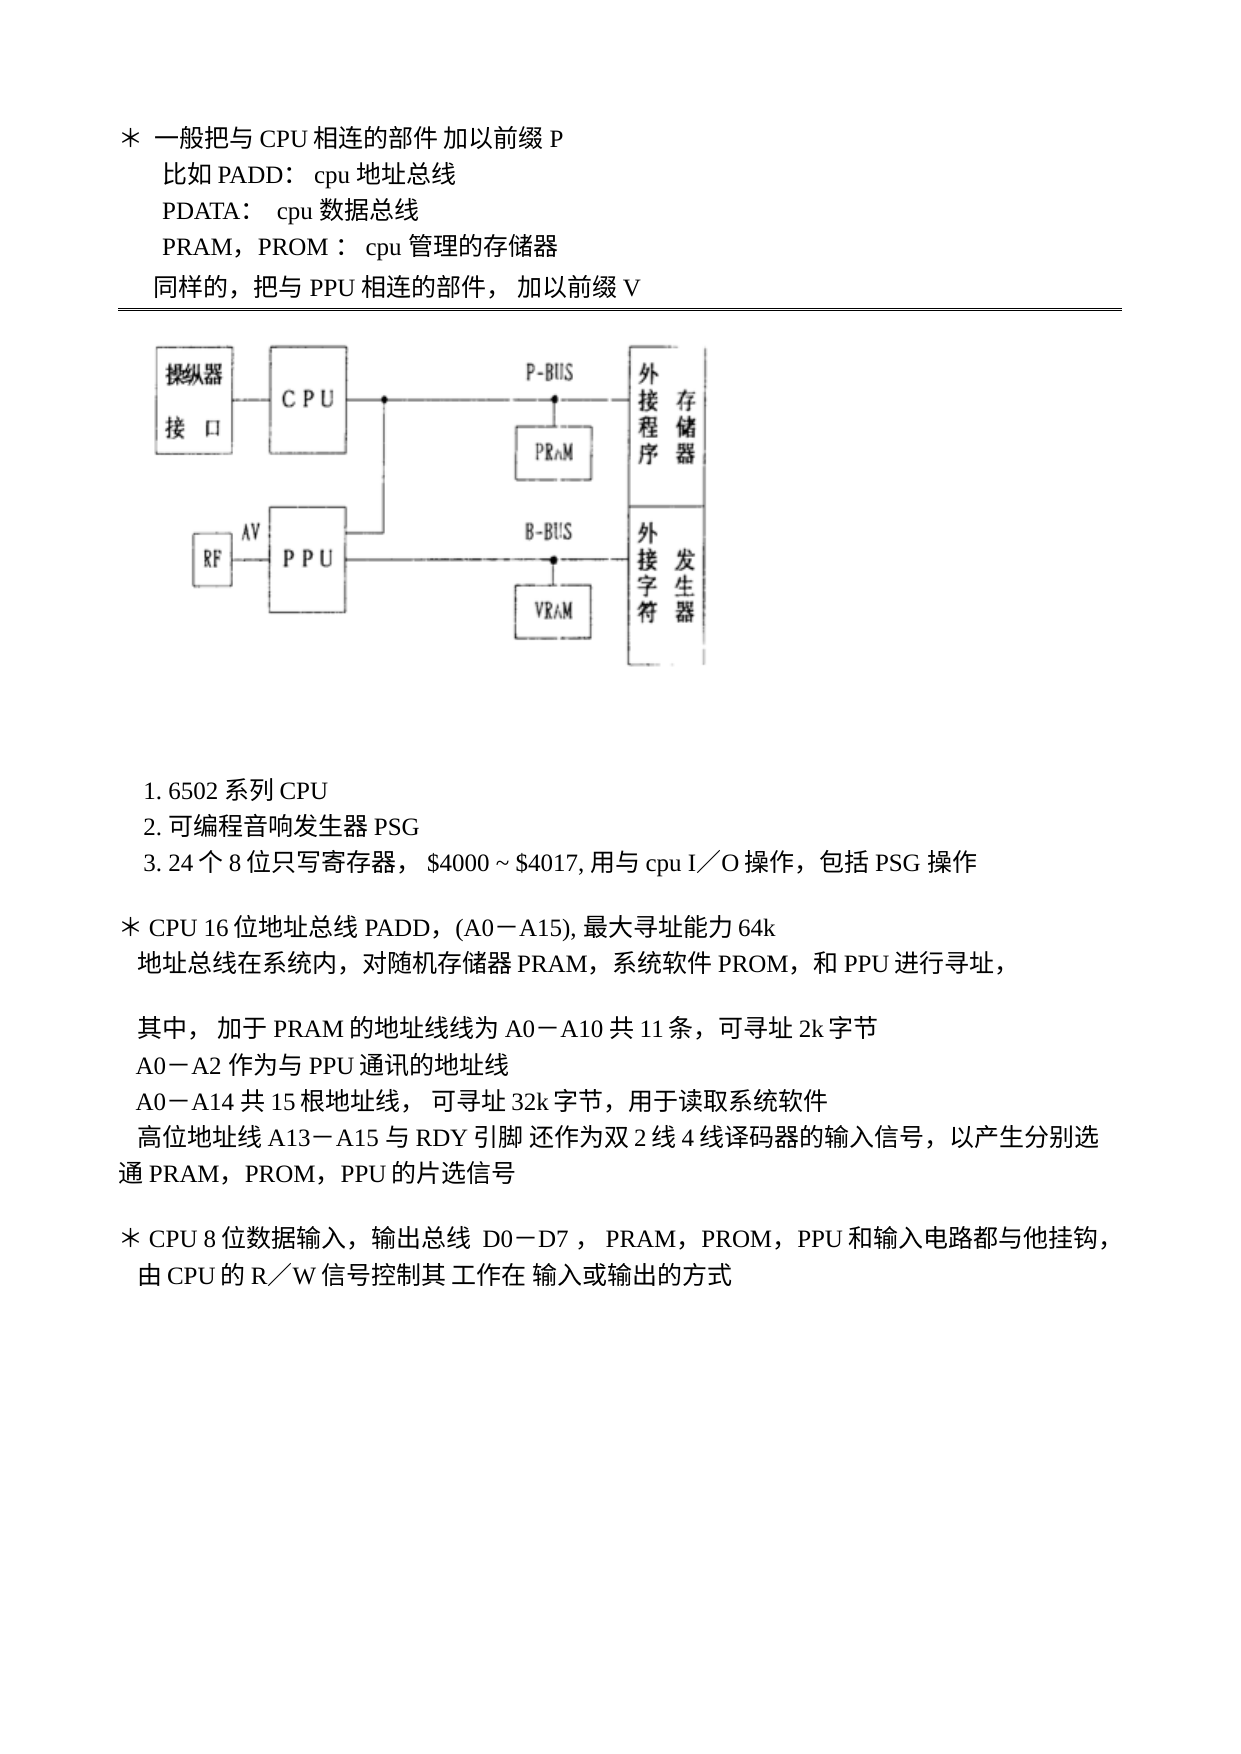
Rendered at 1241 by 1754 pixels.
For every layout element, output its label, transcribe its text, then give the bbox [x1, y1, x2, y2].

text A0－A14 共15根地址线， 可寻址32k字节，用于读取系统软件 [118, 1081, 1122, 1118]
text 比如 PADD： cpu 地址总线 [118, 154, 1122, 191]
text 3. 24个 8位只写寄存器， $4000 ~ $4017, 用与cpu I／O操作，包括 PSG 操作 [118, 843, 1122, 879]
text ＊ CPU 8位数据输入，输出总线 D0－D7 ， PRAM，PROM，PPU和输入电路都与他挂钩， [118, 1219, 1122, 1255]
text PRAM，PROM ： cpu 管理的存储器 [118, 227, 1122, 263]
text 地址总线在系统内，对随机存储器PRAM，系统软件PROM，和PPU进行寻址， [118, 944, 1122, 980]
picture [139, 326, 714, 684]
text 2. 可编程音响发生器 PSG [118, 806, 1122, 843]
text 1. 6502 系列CPU [118, 770, 1122, 806]
text ＊ 一般把与CPU相连的部件 加以前缀 P [118, 118, 1122, 154]
text A0－A2 作为与 PPU通讯的地址线 [118, 1045, 1122, 1081]
text ＊ CPU 16位地址总线 PADD，(A0－A15), 最大寻址能力64k [118, 908, 1122, 944]
text 同样的，把与 PPU 相连的部件， 加以前缀 V [118, 263, 1122, 308]
text 由CPU的R／W信号控制其 工作在 输入或输出的方式 [118, 1255, 1122, 1291]
text 其中， 加于 PRAM的地址线线为 A0－A10 共11条，可寻址2k字节 [118, 1009, 1122, 1045]
text 高位地址线 A13－A15 与 RDY引脚 还作为双2线4线译码器的输入信号，以产生分别选通 PRAM，PROM，PPU的片选信号 [118, 1118, 1122, 1190]
text PDATA： cpu 数据总线 [118, 191, 1122, 227]
